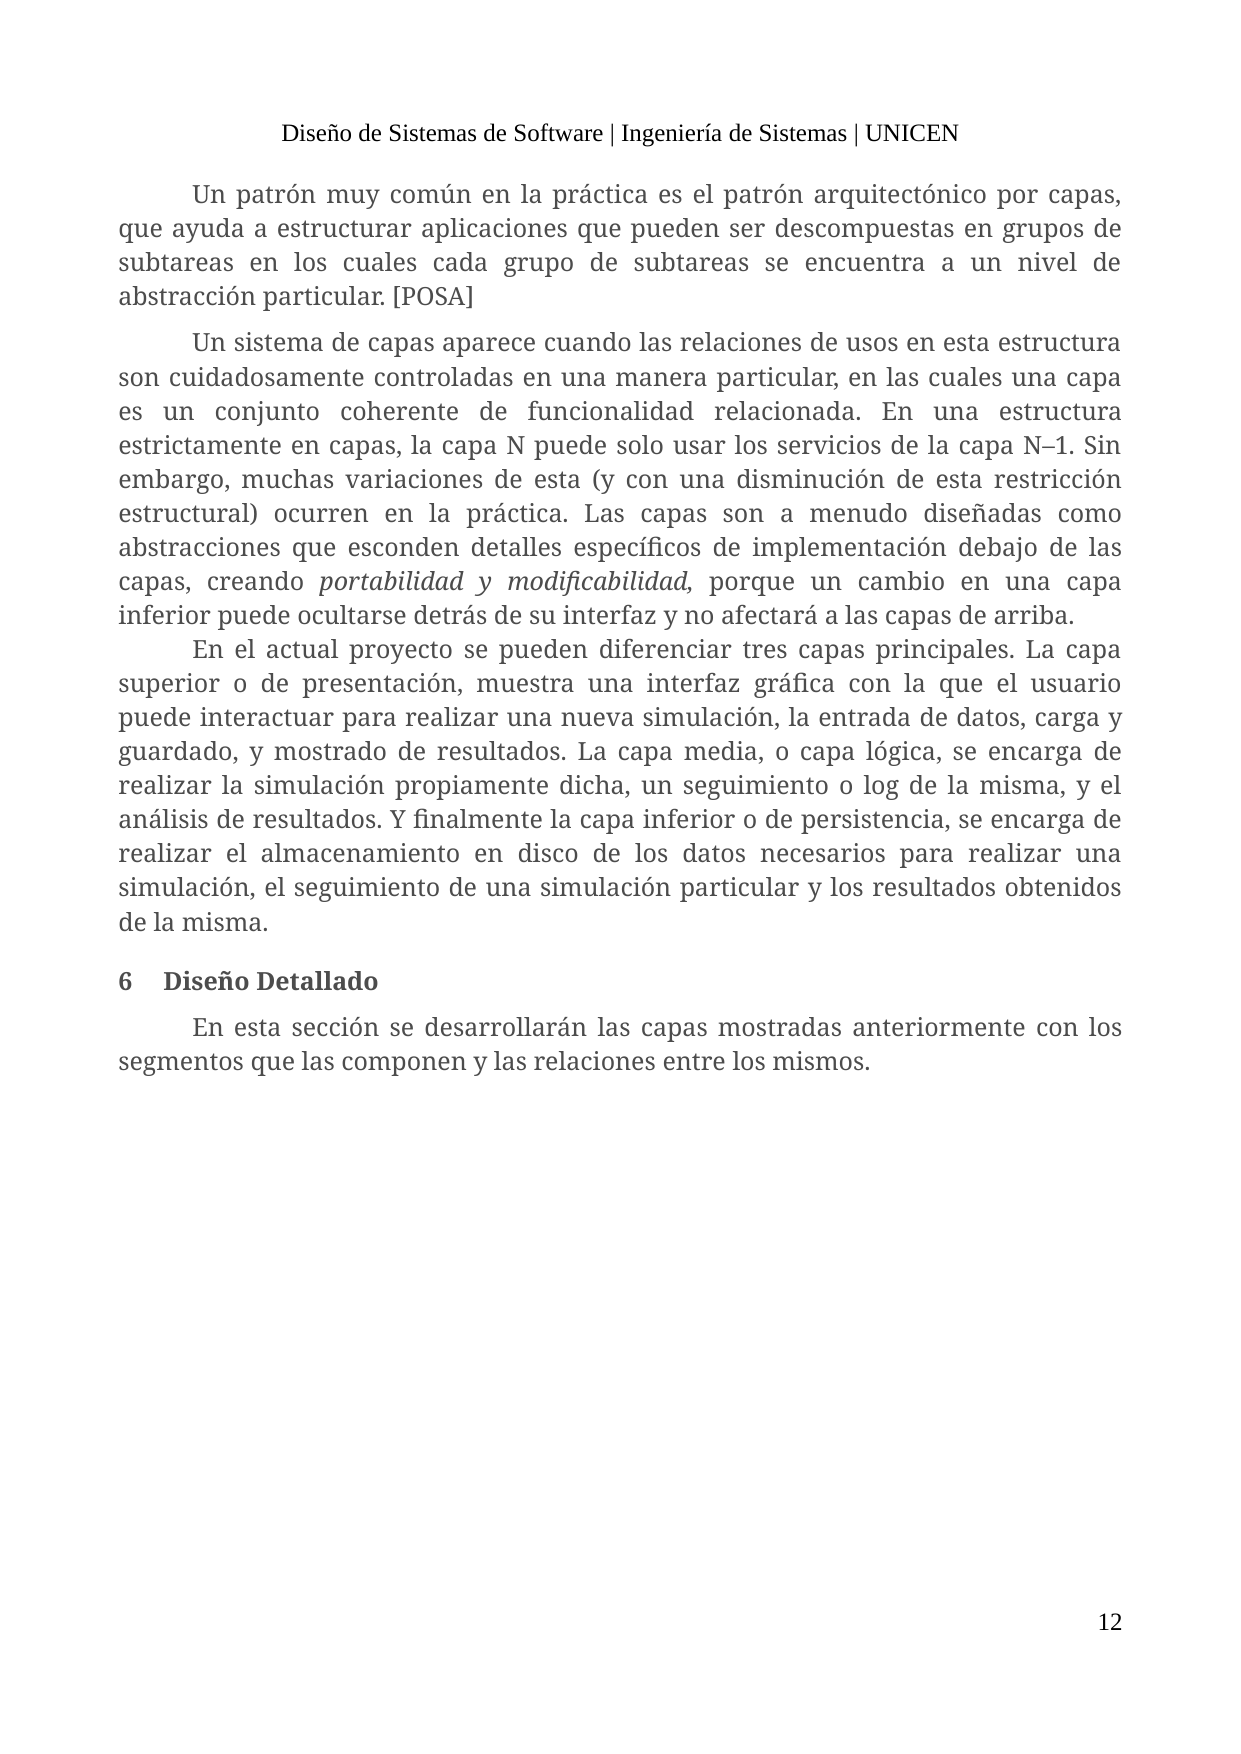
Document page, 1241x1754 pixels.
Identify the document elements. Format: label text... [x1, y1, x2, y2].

text Un sistema de capas aparece cuando las relaciones de usos en esta estructura son cuidadosamente controladas en una manera particular, en las cuales una capa es un conjunto coherente de funcionalidad relacionada. En una estructura estrictamente en capas, la capa N puede solo usar los servicios de la capa N–1. Sin embargo, muchas variaciones de esta (y con una disminución de esta restricción estructural) ocurren en la práctica. Las capas son a menudo diseñadas como abstracciones que esconden detalles específicos de implementación debajo de las capas, creando portabilidad y modificabilidad, porque un cambio en una capa inferior puede ocultarse detrás de su interfaz y no afectará a las capas de arriba. [118, 325, 1122, 632]
text Un patrón muy común en la práctica es el patrón arquitectónico por capas, que ayuda a estructurar aplicaciones que pueden ser descompuestas en grupos de subtareas en los cuales cada grupo de subtareas se encuentra a un nivel de abstracción particular. [POSA] [118, 176, 1122, 313]
text En esta sección se desarrollarán las capas mostradas anteriormente con los segmentos que las componen y las relaciones entre los mismos. [118, 1010, 1122, 1078]
subtitle Diseño Detallado [118, 963, 1122, 997]
text En el actual proyecto se pueden diferenciar tres capas principales. La capa superior o de presentación, muestra una interfaz gráfica con la que el usuario puede interactuar para realizar una nueva simulación, la entrada de datos, carga y guardado, y mostrado de resultados. La capa media, o capa lógica, se encarga de realizar la simulación propiamente dicha, un seguimiento o log de la misma, y el análisis de resultados. Y finalmente la capa inferior o de persistencia, se encarga de realizar el almacenamiento en disco de los datos necesarios para realizar una simulación, el seguimiento de una simulación particular y los resultados obtenidos de la misma. [118, 632, 1122, 938]
